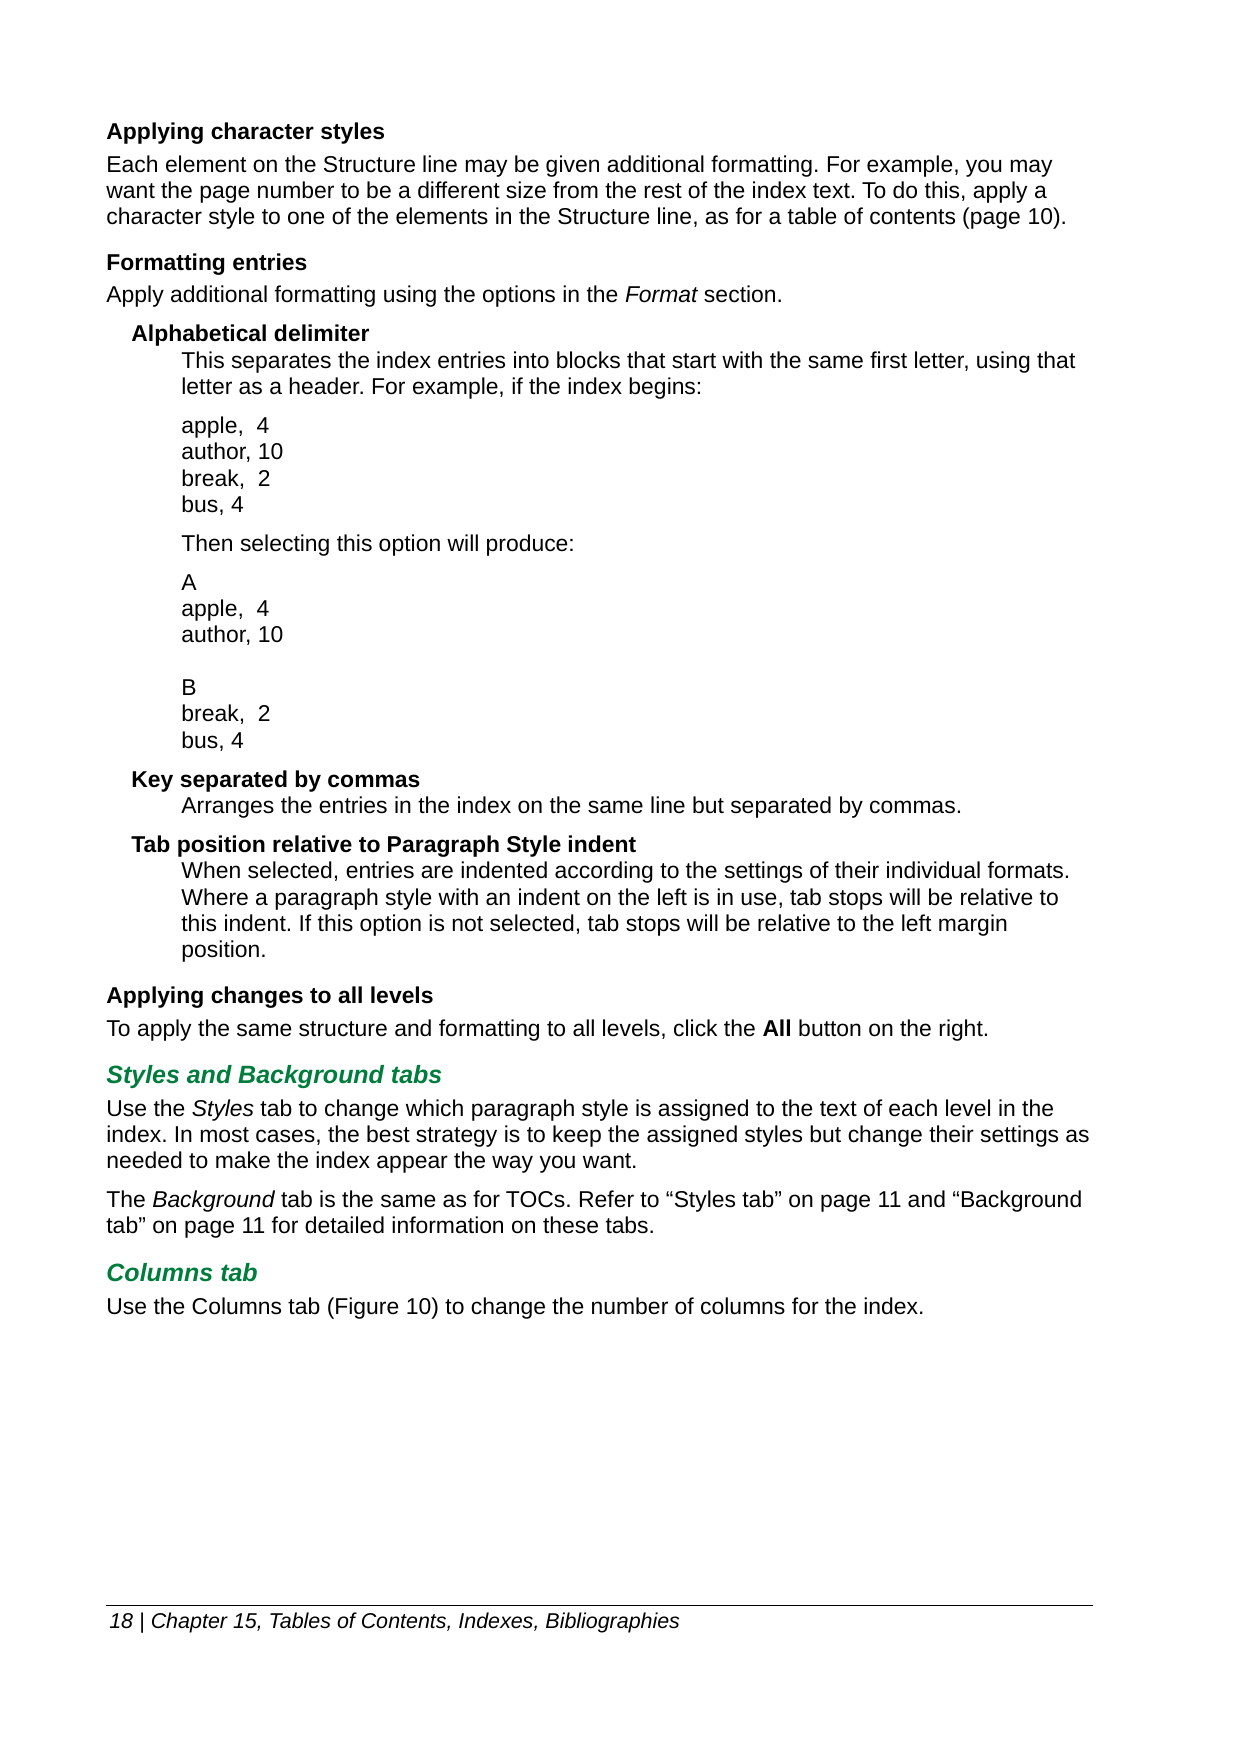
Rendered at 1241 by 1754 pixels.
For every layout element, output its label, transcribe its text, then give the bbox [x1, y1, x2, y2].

text Alphabetical delimiter [131, 320, 1093, 347]
text The Background tab is the same as for TOCs. Refer to “Styles tab” on page 11 and “Background tab” on page 11 for detailed information on these tabs. [106, 1186, 1093, 1239]
text Then selecting this option will produce: [181, 530, 1093, 556]
text Key separated by commas [131, 766, 1093, 792]
text To apply the same structure and formatting to all levels, click the All button on the right. [106, 1014, 1093, 1041]
subtitle Formatting entries [106, 249, 1093, 275]
subtitle Applying changes to all levels [106, 982, 1093, 1008]
text When selected, entries are indented according to the settings of their individual formats. Where a paragraph style with an indent on the left is in use, tab stops will be relative to this indent. If this option is not selected, tab stops will be relative to the left margin position. [181, 857, 1093, 963]
text Use the Columns tab (Figure 10) to change the number of columns for the index. [106, 1293, 1093, 1319]
text Arranges the entries in the index on the same line but separated by commas. [181, 792, 1093, 818]
list Apply additional formatting using the options in the Format section. [106, 281, 1093, 308]
text apple, 4 author, 10 break, 2 bus, 4 [181, 412, 1093, 517]
text Use the Styles tab to change which paragraph style is assigned to the text of each level in the index. In most cases, the best strategy is to keep the assigned styles but change their settings as needed to make the index appear the way you want. [106, 1094, 1093, 1174]
text A apple, 4 author, 10 B break, 2 bus, 4 [181, 569, 1093, 753]
text Tab position relative to Paragraph Style indent [131, 831, 1093, 857]
subtitle Styles and Background tabs [106, 1059, 1093, 1088]
subtitle Applying character styles [106, 118, 1093, 144]
subtitle Columns tab [106, 1258, 1093, 1286]
text Each element on the Structure line may be given additional formatting. For example, you may want the page number to be a different size from the rest of the index text. To do this, apply a character style to one of the elements in the Structure line, as for a table of contents (page 10). [106, 151, 1093, 229]
text This separates the index entries into blocks that start with the same first letter, using that letter as a header. For example, if the index begins: [181, 347, 1093, 399]
